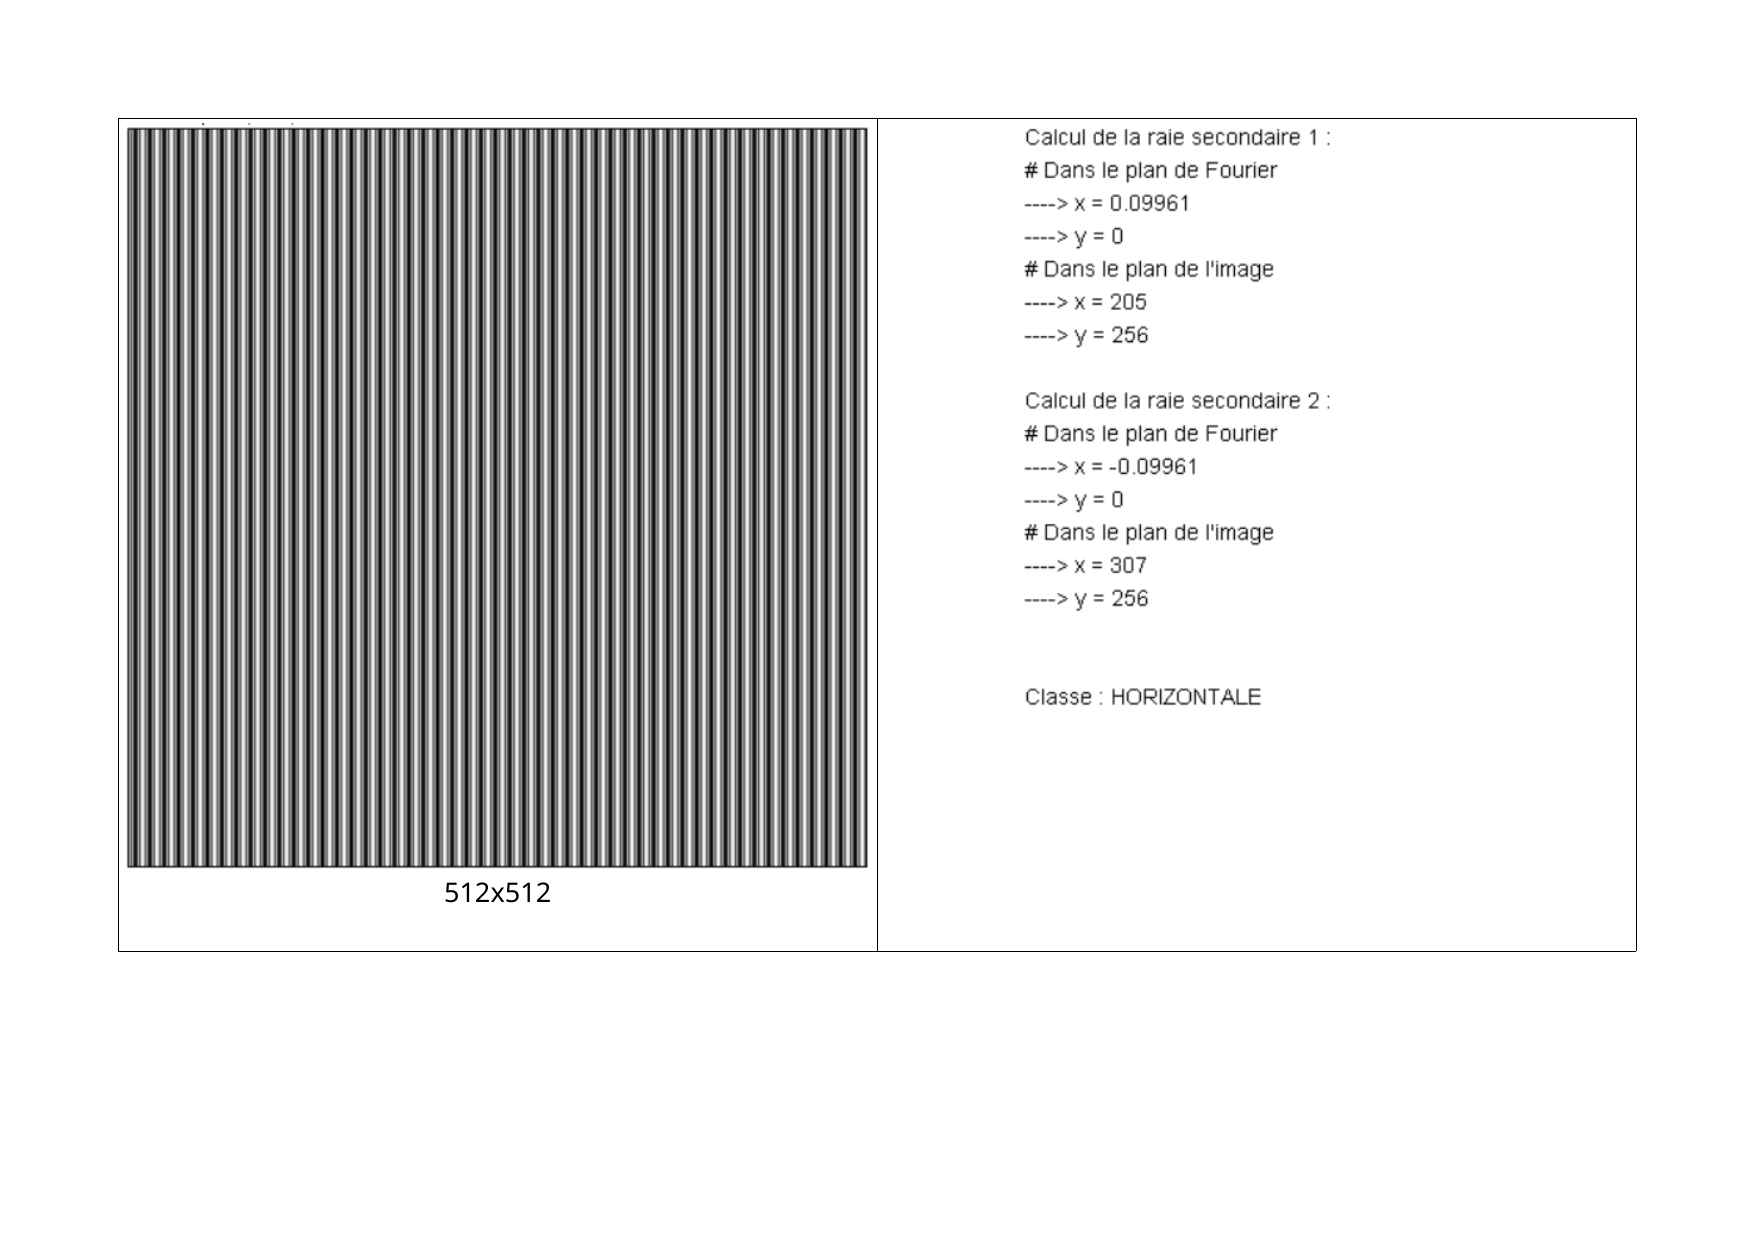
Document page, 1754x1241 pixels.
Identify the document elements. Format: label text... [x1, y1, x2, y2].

table_cell 512x512 [119, 119, 877, 951]
picture [123, 123, 872, 871]
table_cell [878, 119, 1636, 951]
picture [1022, 123, 1490, 721]
